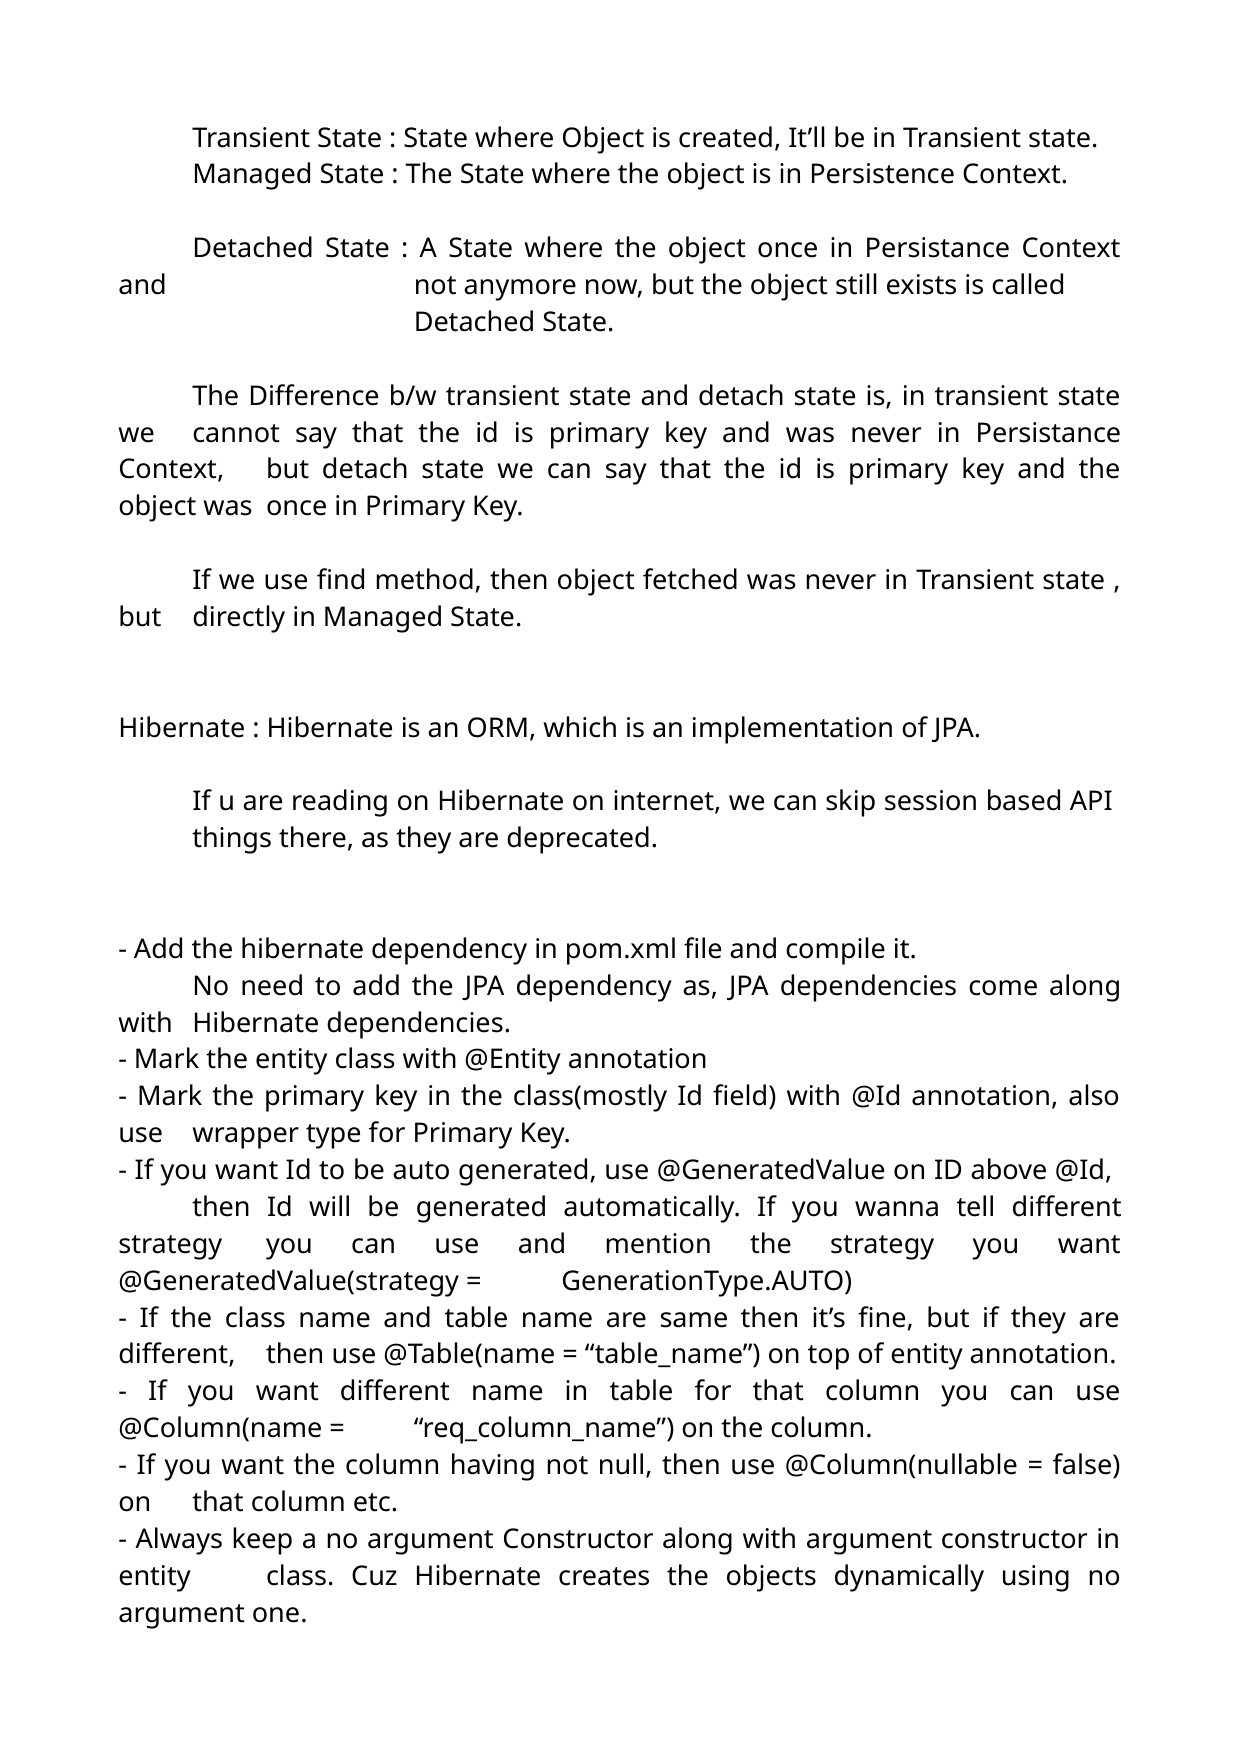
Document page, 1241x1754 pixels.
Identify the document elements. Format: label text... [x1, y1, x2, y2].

text If u are reading on Hibernate on internet, we can skip session based API things there, as they are deprecated. [118, 782, 1122, 856]
text - If you want the column having not null, then use @Column(nullable = false) on that column etc. [118, 1446, 1122, 1519]
text - Mark the entity class with @Entity annotation [118, 1040, 1122, 1077]
text - Always keep a no argument Constructor along with argument constructor in entity class. Cuz Hibernate creates the objects dynamically using no argument one. [118, 1519, 1122, 1630]
text - Mark the primary key in the class(mostly Id field) with @Id annotation, also use wrapper type for Primary Key. [118, 1077, 1122, 1151]
text The Difference b/w transient state and detach state is, in transient state we cannot say that the id is primary key and was never in Persistance Context, but detach state we can say that the id is primary key and the object was once in Primary Key. [118, 376, 1122, 524]
text No need to add the JPA dependency as, JPA dependencies come along with Hibernate dependencies. [118, 966, 1122, 1040]
text Transient State : State where Object is created, It’ll be in Transient state. [118, 118, 1122, 155]
text Managed State : The State where the object is in Persistence Context. [118, 155, 1122, 192]
text - Add the hibernate dependency in pom.xml file and compile it. [118, 929, 1122, 966]
text - If you want Id to be auto generated, use @GeneratedValue on ID above @Id, then Id will be generated automatically. If you wanna tell different strategy you can use and mention the strategy you want @GeneratedValue(strategy = GenerationType.AUTO) [118, 1151, 1122, 1298]
text If we use find method, then object fetched was never in Transient state , but directly in Managed State. [118, 561, 1122, 634]
text Hibernate : Hibernate is an ORM, which is an implementation of JPA. [118, 708, 1122, 745]
text - If you want different name in table for that column you can use @Column(name = “req_column_name”) on the column. [118, 1372, 1122, 1446]
text - If the class name and table name are same then it’s fine, but if they are different, then use @Table(name = “table_name”) on top of entity annotation. [118, 1298, 1122, 1372]
text Detached State : A State where the object once in Persistance Context and not anymore now, but the object still exists is called Detached State. [118, 229, 1122, 339]
